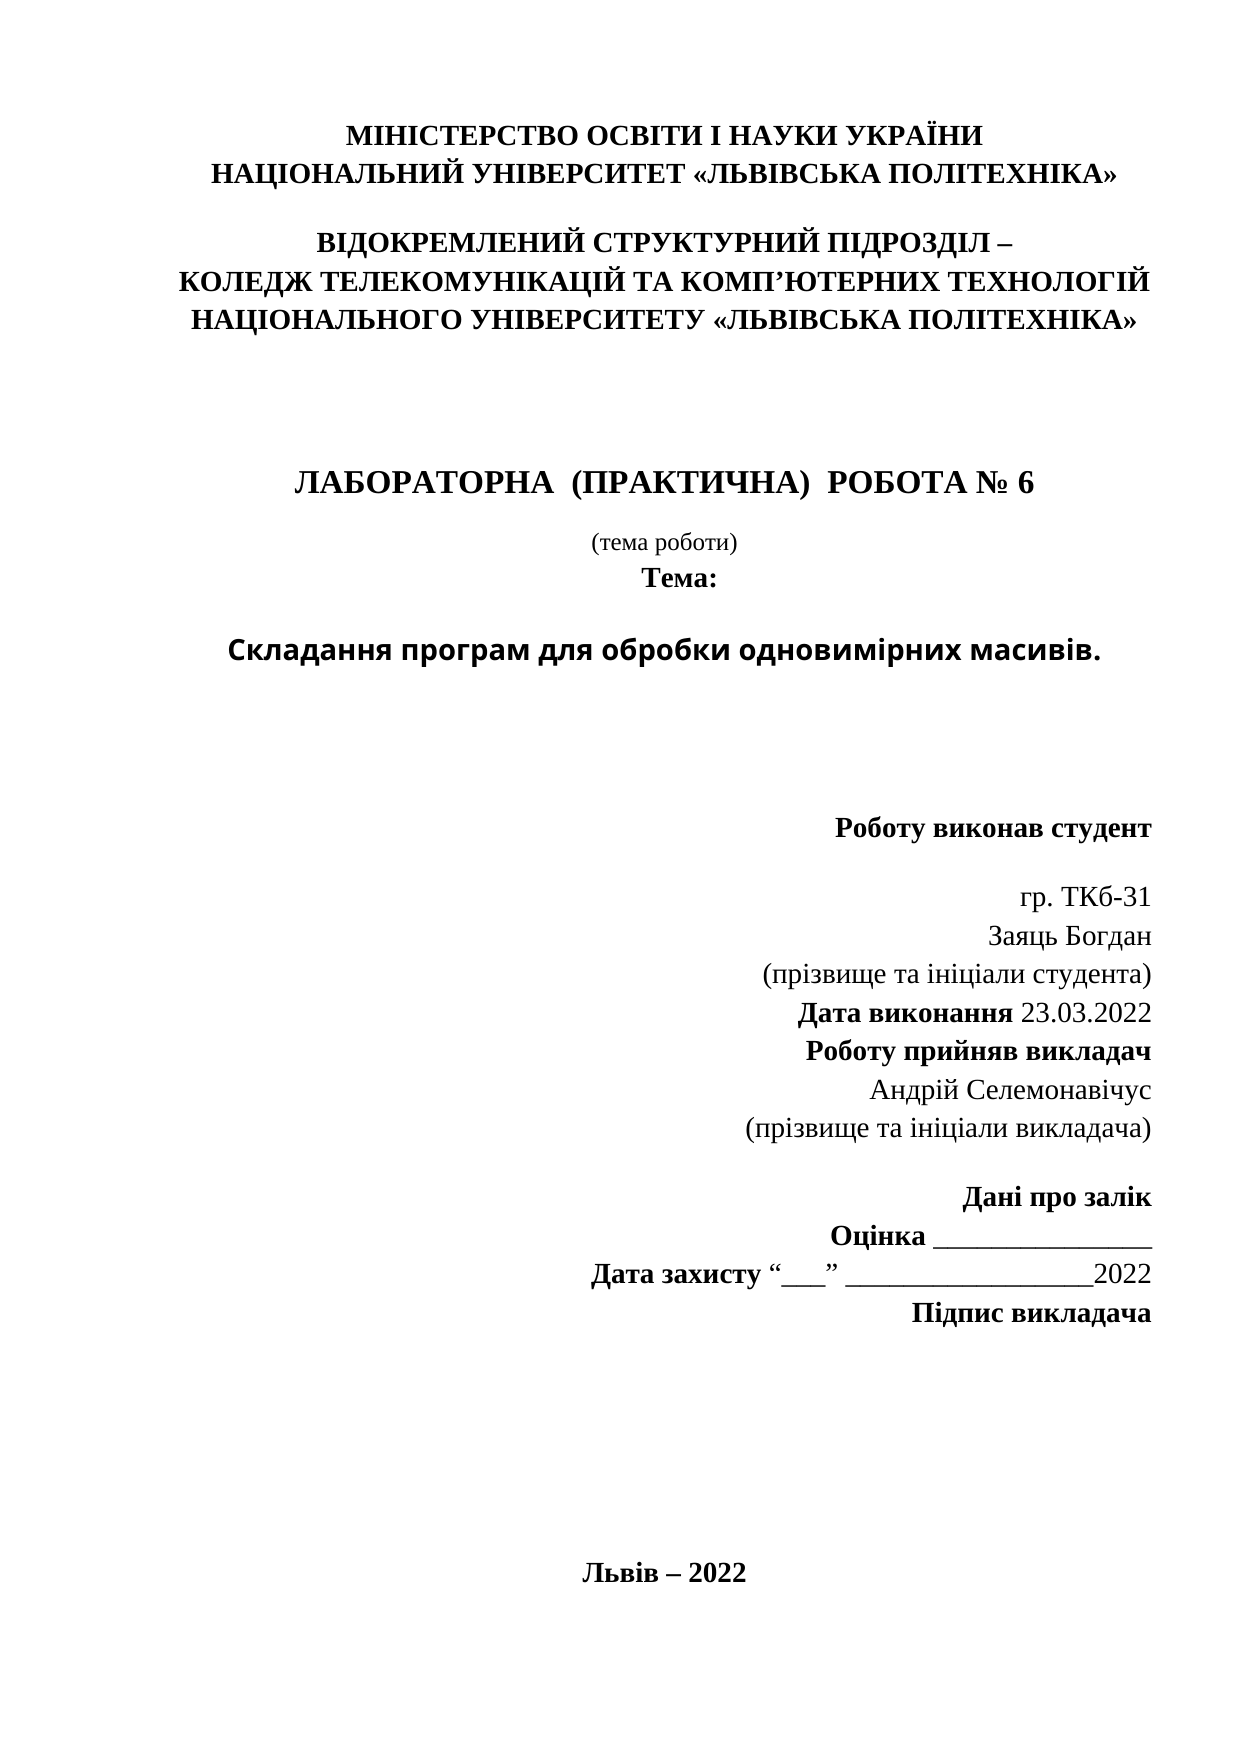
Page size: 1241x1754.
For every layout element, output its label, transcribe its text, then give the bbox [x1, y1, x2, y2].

text Підпис викладача [177, 1295, 1152, 1551]
text гр. ТКб-31 [177, 879, 1152, 913]
text Андрій Селемонавічус [177, 1072, 1152, 1106]
text Дані про залік [177, 1179, 1152, 1213]
text ЛАБОРАТОРНА (ПРАКТИЧНА) РОБОТА № 6 [177, 462, 1152, 500]
text МІНІСТЕРСТВО ОСВІТИ І НАУКИ УКРАЇНИ [177, 118, 1152, 152]
text (прізвище та ініціали студента) [177, 956, 1152, 990]
text КОЛЕДЖ ТЕЛЕКОМУНІКАЦІЙ ТА КОМП’ЮТЕРНИХ ТЕХНОЛОГІЙ [177, 264, 1152, 297]
text Львів – 2022 [177, 1555, 1152, 1589]
text Роботу виконав студент [177, 811, 1152, 844]
text Заяць Богдан [177, 918, 1152, 951]
text НАЦІОНАЛЬНИЙ УНІВЕРСИТЕТ «ЛЬВІВСЬКА ПОЛІТЕХНІКА» [177, 157, 1152, 190]
text Роботу прийняв викладач [177, 1033, 1152, 1067]
text (прізвище та ініціали викладача) [177, 1111, 1152, 1144]
text Дата виконання 23.03.2022 [177, 995, 1152, 1028]
text ВІДОКРЕМЛЕНИЙ СТРУКТУРНИЙ ПІДРОЗДІЛ – [177, 225, 1152, 259]
text Оцінка _______________ [177, 1218, 1152, 1251]
text Тема: Складання програм для обробки одновимірних масивів. [177, 560, 1152, 807]
text Дата захисту “___” _________________2022 [177, 1256, 1152, 1290]
text (тема роботи) [177, 527, 1152, 556]
text НАЦІОНАЛЬНОГО УНІВЕРСИТЕТУ «ЛЬВІВСЬКА ПОЛІТЕХНІКА» [177, 302, 1152, 336]
